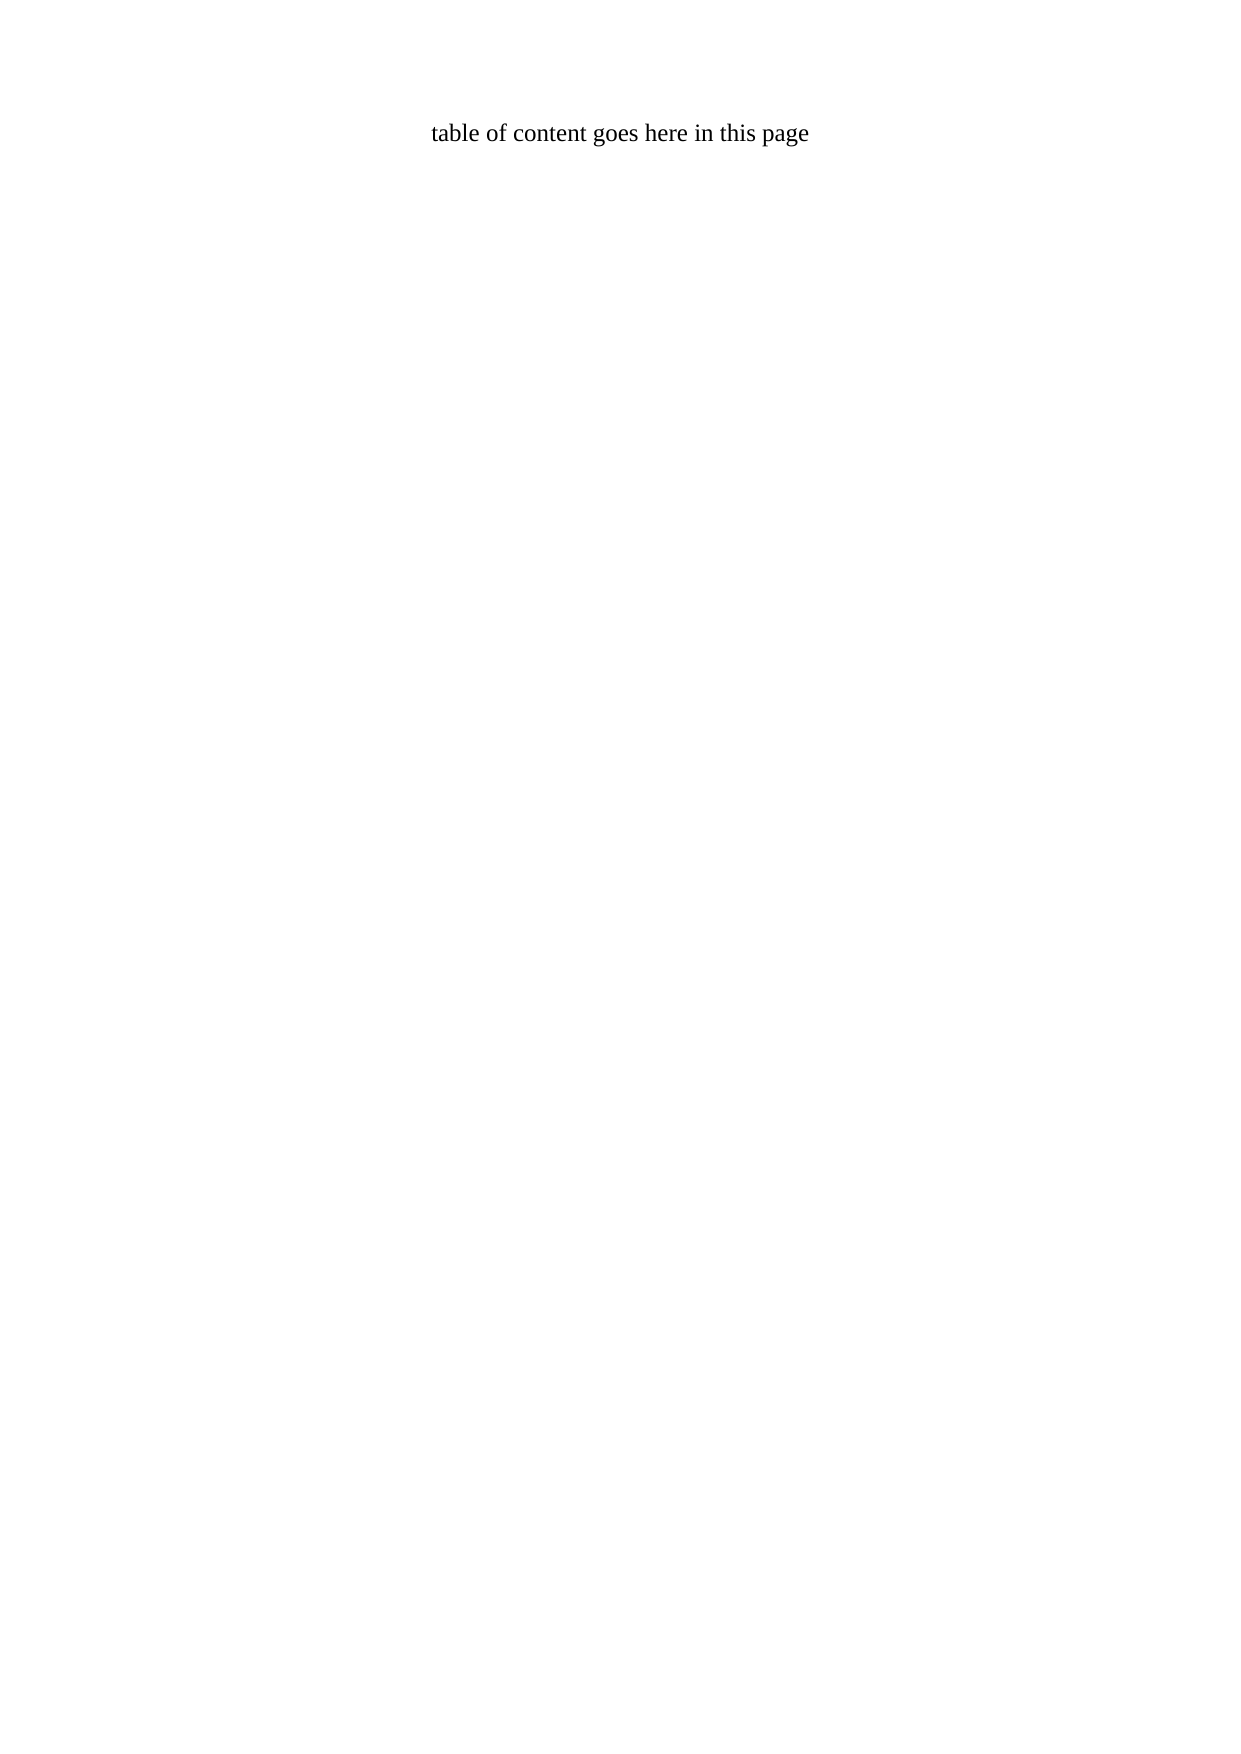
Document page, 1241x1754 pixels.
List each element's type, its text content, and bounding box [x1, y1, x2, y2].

text table of content goes here in this page [118, 118, 1122, 147]
